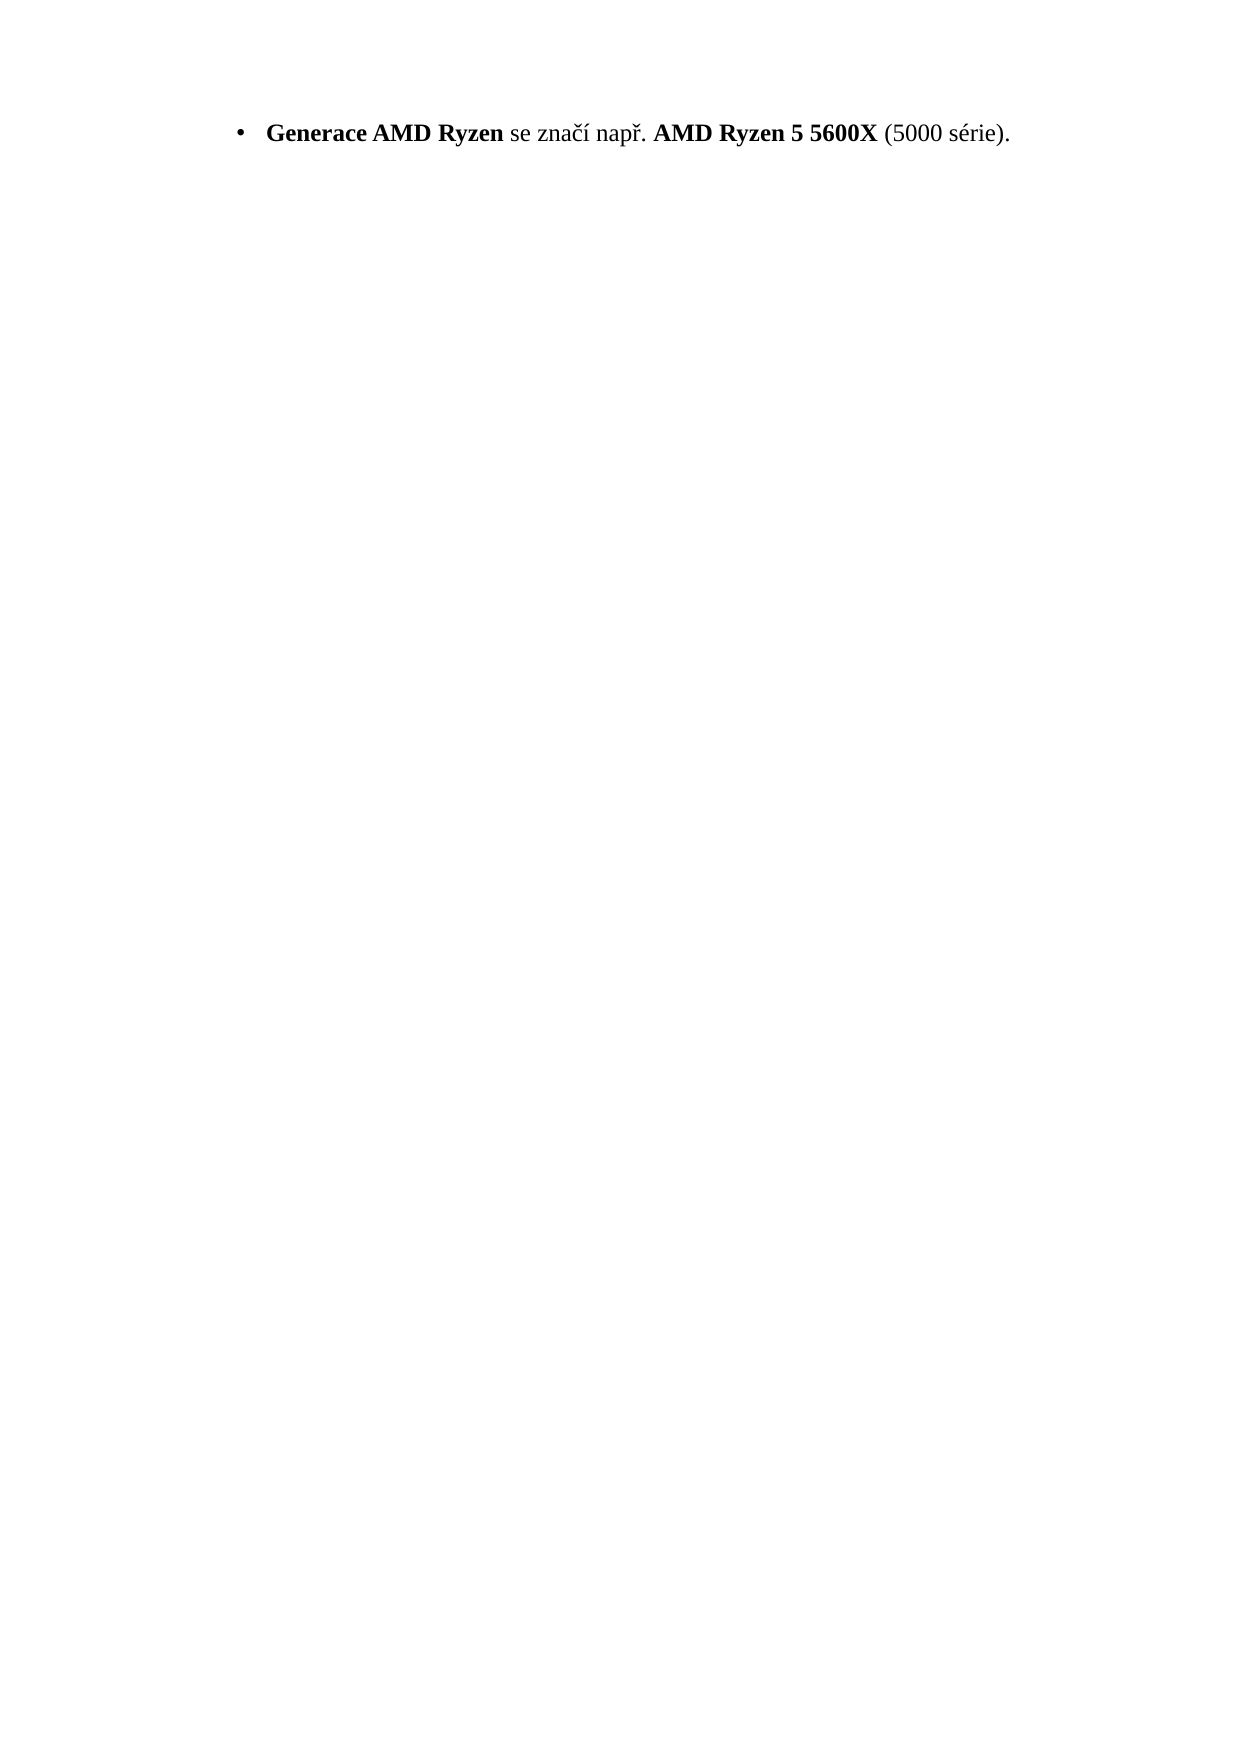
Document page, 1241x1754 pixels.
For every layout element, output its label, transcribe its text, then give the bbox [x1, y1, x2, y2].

list Generace AMD Ryzen se značí např. AMD Ryzen 5 5600X (5000 série). [236, 118, 1122, 147]
